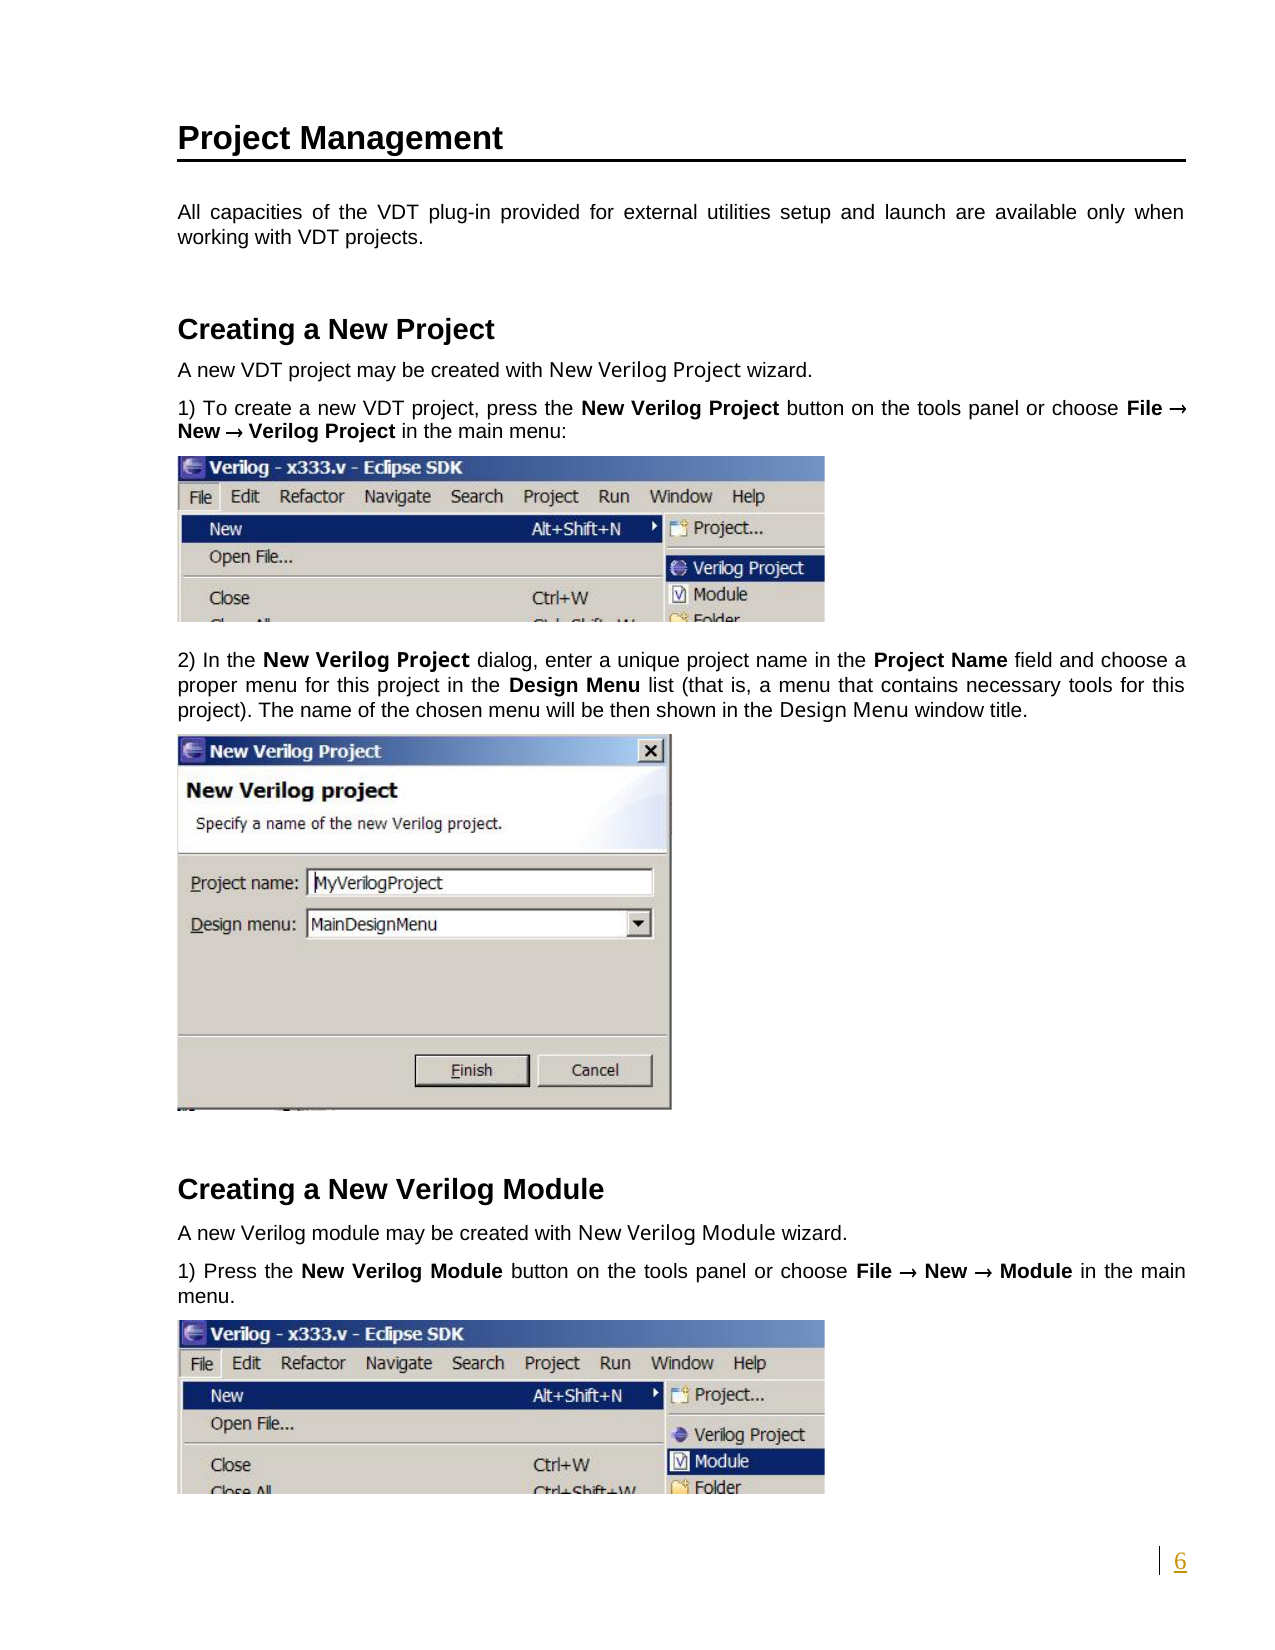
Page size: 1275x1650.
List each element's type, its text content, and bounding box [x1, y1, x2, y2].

text 1) Press the New Verilog Module button on the tools panel or choose File  New  Module in the main menu. [177, 1259, 1186, 1307]
subtitle Creating a New Project [177, 312, 1186, 345]
picture [177, 1320, 825, 1494]
picture [177, 456, 825, 622]
text A new VDT project may be created with New Verilog Project wizard. [177, 358, 1186, 383]
text A new Verilog module may be created with New Verilog Module wizard. [177, 1218, 1186, 1247]
text All capacities of the VDT plug-in provided for external utilities setup and launch are available only when working with VDT projects. [177, 199, 1186, 249]
picture [177, 734, 673, 1111]
subtitle Creating a New Verilog Module [177, 1172, 1186, 1206]
subtitle Project Management [177, 118, 1186, 159]
text 1) To create a new VDT project, press the New Verilog Project button on the tools panel or choose File  New  Verilog Project in the main menu: [177, 395, 1186, 443]
text 2) In the New Verilog Project dialog, enter a unique project name in the Project Name field and choose a proper menu for this project in the Design Menu list (that is, a menu that contains necessary tools for this project). The name of the chosen menu will be then shown in the Design Menu window title. [177, 647, 1186, 722]
